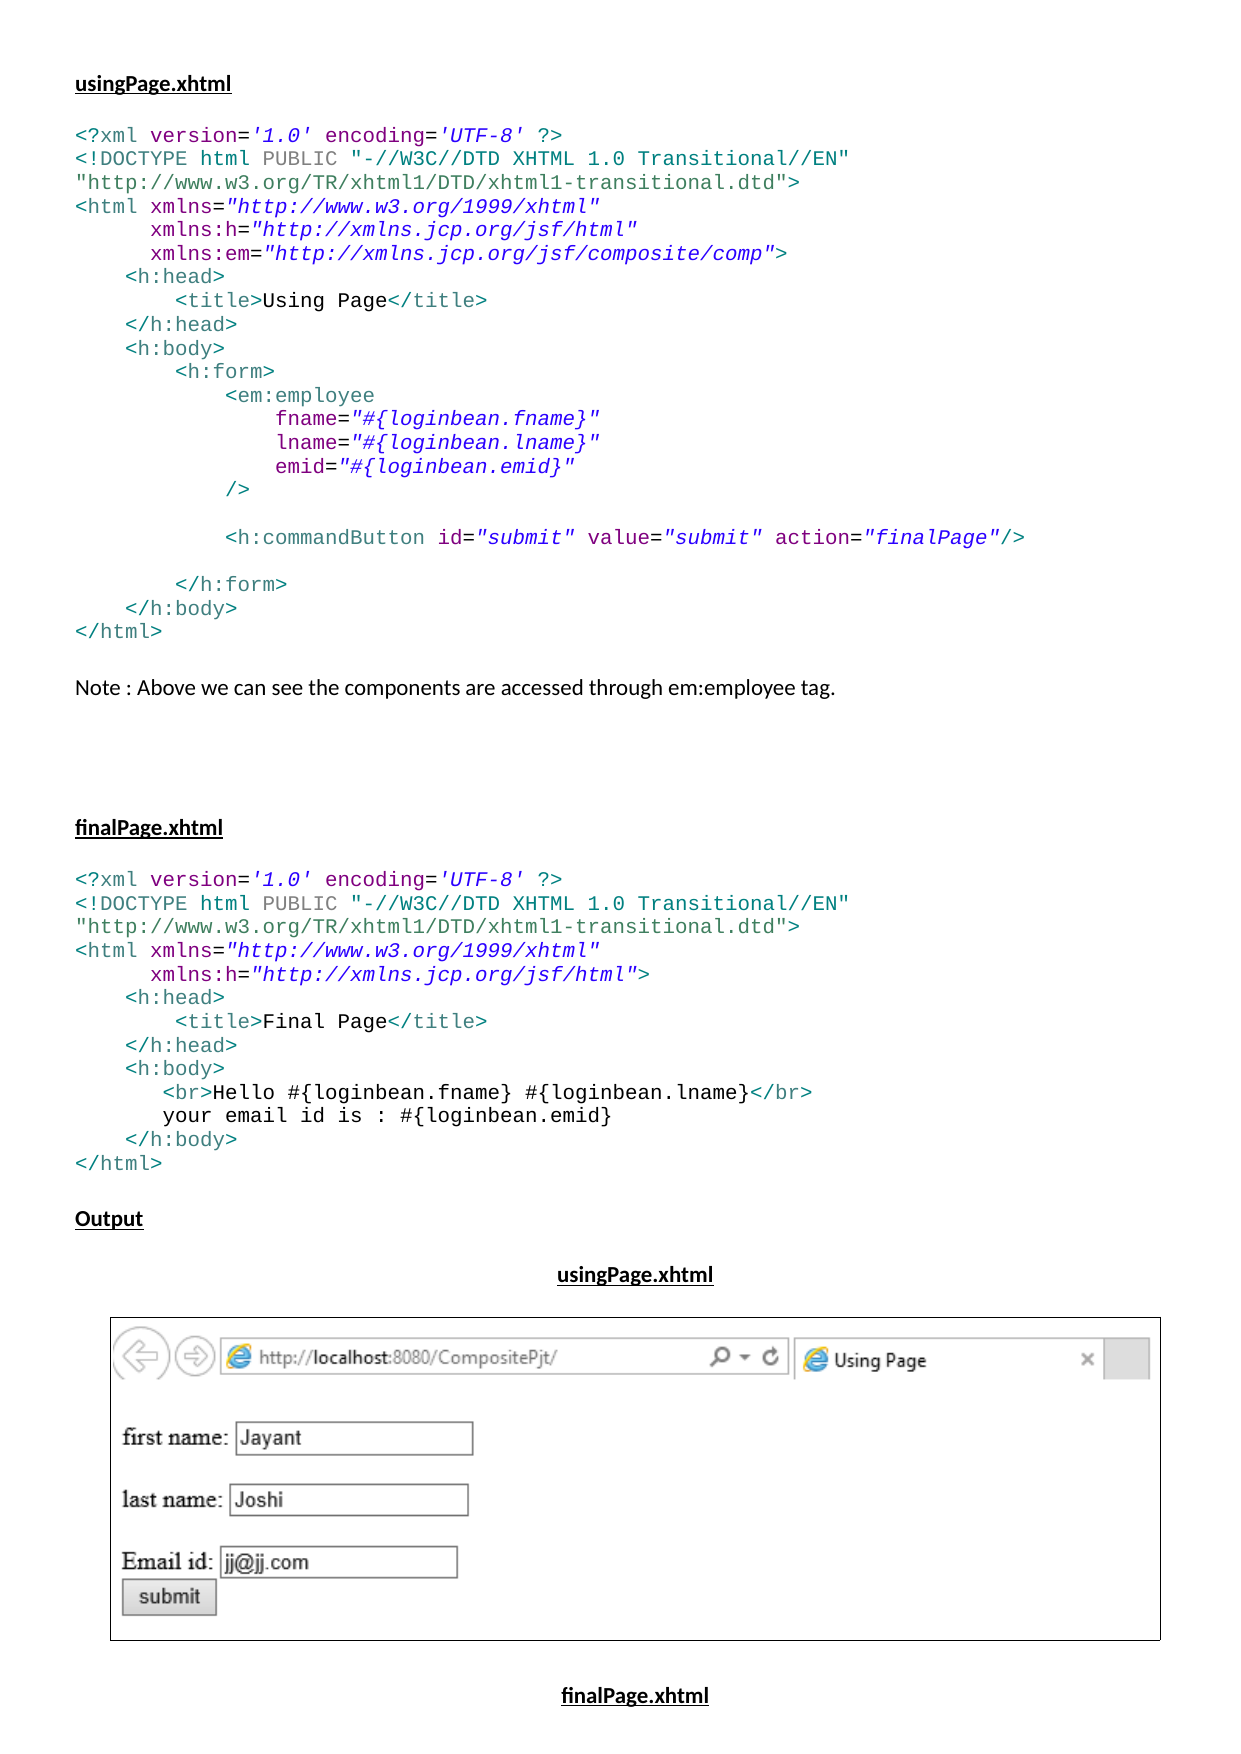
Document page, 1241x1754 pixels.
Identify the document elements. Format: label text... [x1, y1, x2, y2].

text </h:body> [75, 1129, 1195, 1153]
text Output [75, 1204, 1195, 1232]
text </h:head> [75, 1034, 1195, 1058]
text <html xmlns="http://www.w3.org/1999/xhtml" [75, 196, 1195, 219]
text xmlns:h="http://xmlns.jcp.org/jsf/html" [75, 219, 1195, 243]
text <?xml version='1.0' encoding='UTF-8' ?> [75, 869, 1195, 893]
text </h:form> [75, 574, 1195, 598]
text xmlns:em="http://xmlns.jcp.org/jsf/composite/comp"> [75, 243, 1195, 267]
text your email id is : #{loginbean.emid} [75, 1106, 1195, 1129]
text Note : Above we can see the components are accessed through em:employee tag. [75, 673, 1195, 701]
text emid="#{loginbean.emid}" [75, 456, 1195, 479]
text finalPage.xhtml [75, 813, 1195, 841]
text <?xml version='1.0' encoding='UTF-8' ?> [75, 125, 1195, 148]
text </html> [75, 621, 1195, 645]
text <h:body> [75, 1058, 1195, 1082]
text <h:commandButton id="submit" value="submit" action="finalPage"/> [75, 527, 1195, 550]
text <h:form> [75, 361, 1195, 385]
text <em:employee [75, 385, 1195, 408]
text <h:head> [75, 267, 1195, 290]
text </html> [75, 1153, 1195, 1176]
text <title>Using Page</title> [75, 290, 1195, 314]
text <title>Final Page</title> [75, 1011, 1195, 1034]
text </h:body> [75, 598, 1195, 621]
text fname="#{loginbean.fname}" [75, 408, 1195, 432]
text </h:head> [75, 314, 1195, 337]
text <h:head> [75, 987, 1195, 1011]
text <html xmlns="http://www.w3.org/1999/xhtml" [75, 940, 1195, 964]
text xmlns:h="http://xmlns.jcp.org/jsf/html"> [75, 964, 1195, 987]
text <br>Hello #{loginbean.fname} #{loginbean.lname}</br> [75, 1082, 1195, 1106]
text usingPage.xhtml [75, 1261, 1195, 1288]
text <h:body> [75, 337, 1195, 361]
text /> [75, 479, 1195, 503]
text finalPage.xhtml [75, 1681, 1195, 1709]
text lname="#{loginbean.lname}" [75, 432, 1195, 456]
text <!DOCTYPE html PUBLIC "-//W3C//DTD XHTML 1.0 Transitional//EN" "http://www.w3.org/TR/xhtml1/DTD/xhtml1-transitional.dtd"> [75, 893, 1195, 940]
text <!DOCTYPE html PUBLIC "-//W3C//DTD XHTML 1.0 Transitional//EN" "http://www.w3.org/TR/xhtml1/DTD/xhtml1-transitional.dtd"> [75, 148, 1195, 196]
text usingPage.xhtml [75, 69, 1195, 97]
